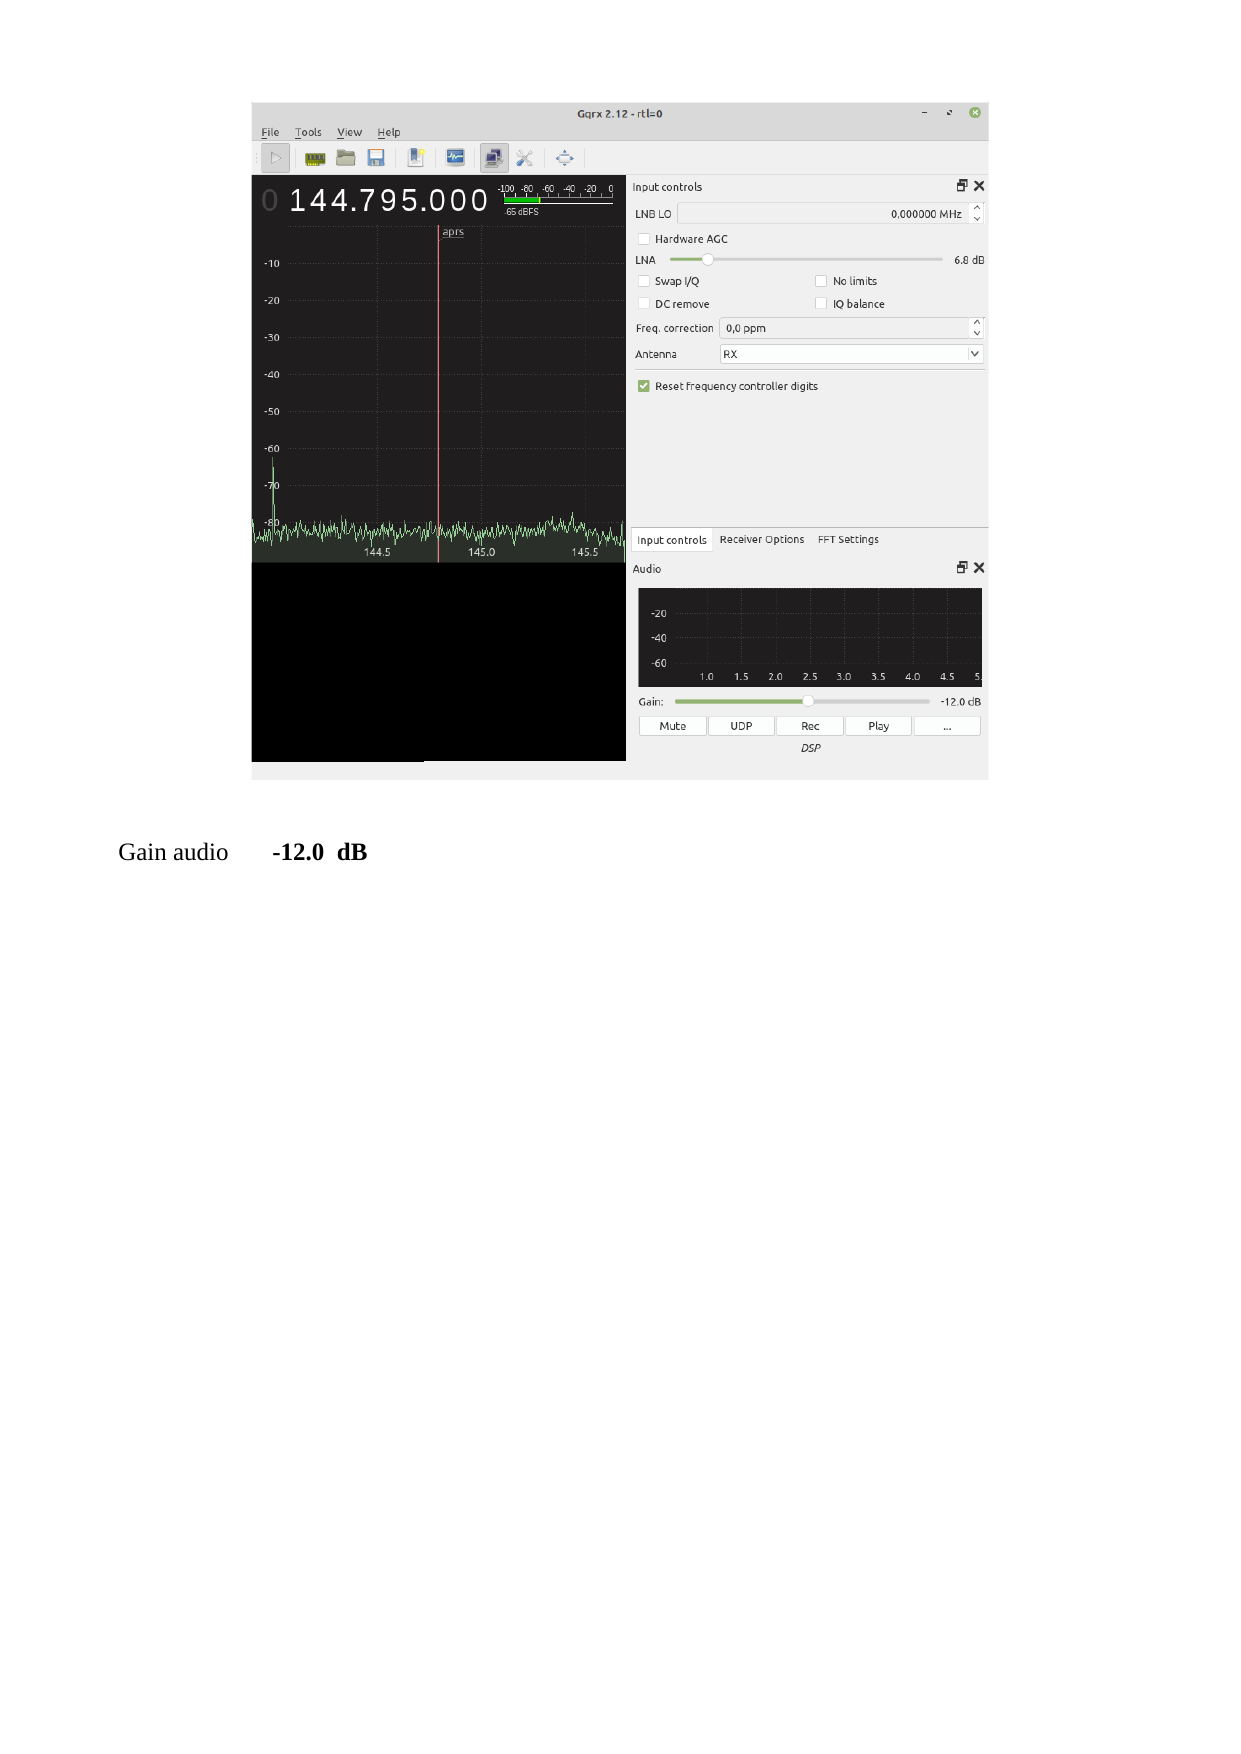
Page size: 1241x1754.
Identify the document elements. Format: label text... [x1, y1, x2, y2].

text Gain audio -12.0 dB [118, 837, 1122, 866]
picture [251, 102, 989, 780]
